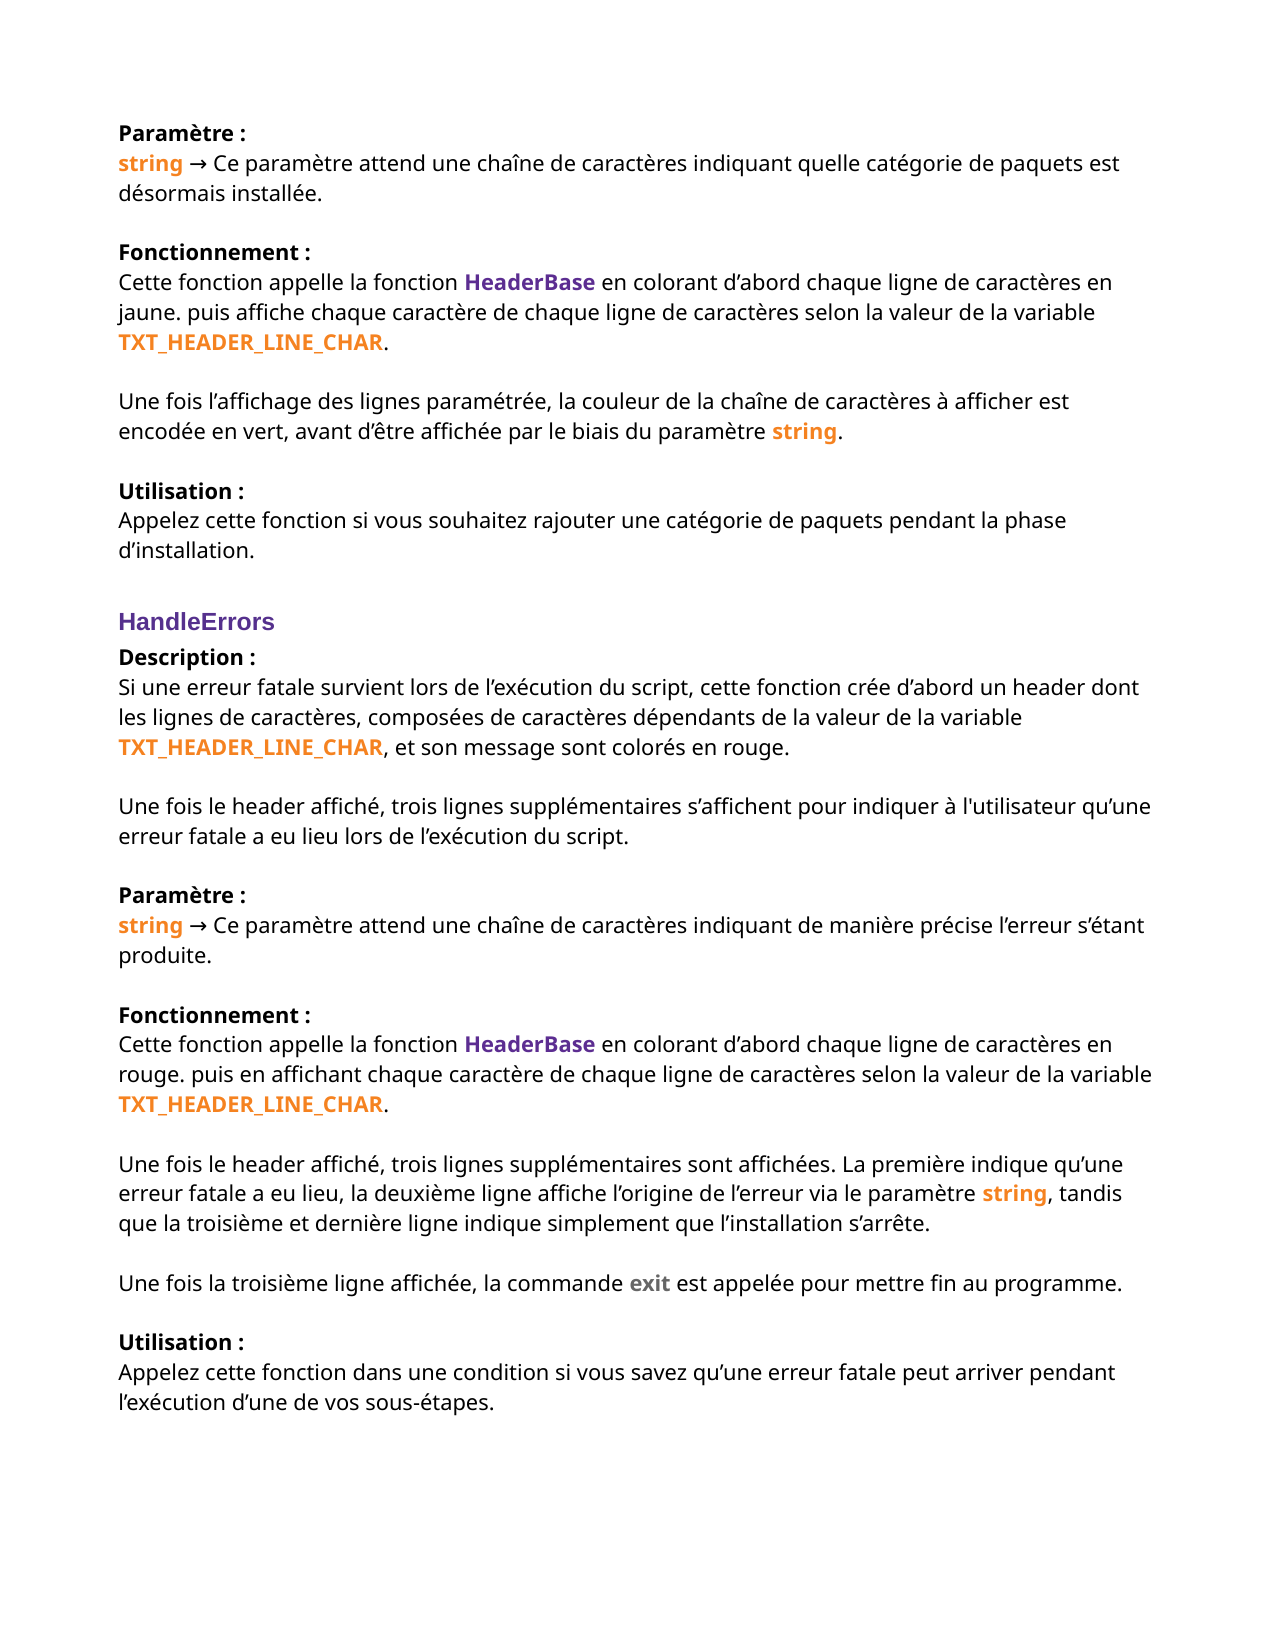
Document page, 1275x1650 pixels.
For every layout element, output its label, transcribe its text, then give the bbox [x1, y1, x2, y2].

subtitle HandleErrors [118, 607, 1157, 636]
text Cette fonction appelle la fonction HeaderBase en colorant d’abord chaque ligne de caractères en jaune. puis affiche chaque caractère de chaque ligne de caractères selon la valeur de la variable TXT_HEADER_LINE_CHAR. [118, 267, 1157, 356]
text Paramètre : [118, 880, 1157, 910]
text Une fois la troisième ligne affichée, la commande exit est appelée pour mettre fin au programme. [118, 1268, 1157, 1297]
text string → Ce paramètre attend une chaîne de caractères indiquant de manière précise l’erreur s’étant produite. [118, 910, 1157, 970]
text Une fois le header affiché, trois lignes supplémentaires sont affichées. La première indique qu’une erreur fatale a eu lieu, la deuxième ligne affiche l’origine de l’erreur via le paramètre string, tandis que la troisième et dernière ligne indique simplement que l’installation s’arrête. [118, 1148, 1157, 1238]
text Utilisation : [118, 1327, 1157, 1357]
text Cette fonction appelle la fonction HeaderBase en colorant d’abord chaque ligne de caractères en rouge. puis en affichant chaque caractère de chaque ligne de caractères selon la valeur de la variable TXT_HEADER_LINE_CHAR. [118, 1029, 1157, 1119]
text Description : [118, 642, 1157, 672]
text Une fois le header affiché, trois lignes supplémentaires s’affichent pour indiquer à l'utilisateur qu’une erreur fatale a eu lieu lors de l’exécution du script. [118, 791, 1157, 851]
text Appelez cette fonction si vous souhaitez rajouter une catégorie de paquets pendant la phase d’installation. [118, 505, 1157, 565]
text Utilisation : [118, 476, 1157, 505]
text string → Ce paramètre attend une chaîne de caractères indiquant quelle catégorie de paquets est désormais installée. [118, 148, 1157, 207]
text Fonctionnement : [118, 999, 1157, 1029]
text Appelez cette fonction dans une condition si vous savez qu’une erreur fatale peut arriver pendant l’exécution d’une de vos sous-étapes. [118, 1357, 1157, 1417]
text Une fois l’affichage des lignes paramétrée, la couleur de la chaîne de caractères à afficher est encodée en vert, avant d’être affichée par le biais du paramètre string. [118, 386, 1157, 446]
text Si une erreur fatale survient lors de l’exécution du script, cette fonction crée d’abord un header dont les lignes de caractères, composées de caractères dépendants de la valeur de la variable TXT_HEADER_LINE_CHAR, et son message sont colorés en rouge. [118, 672, 1157, 761]
text Paramètre : [118, 118, 1157, 148]
text Fonctionnement : [118, 237, 1157, 267]
